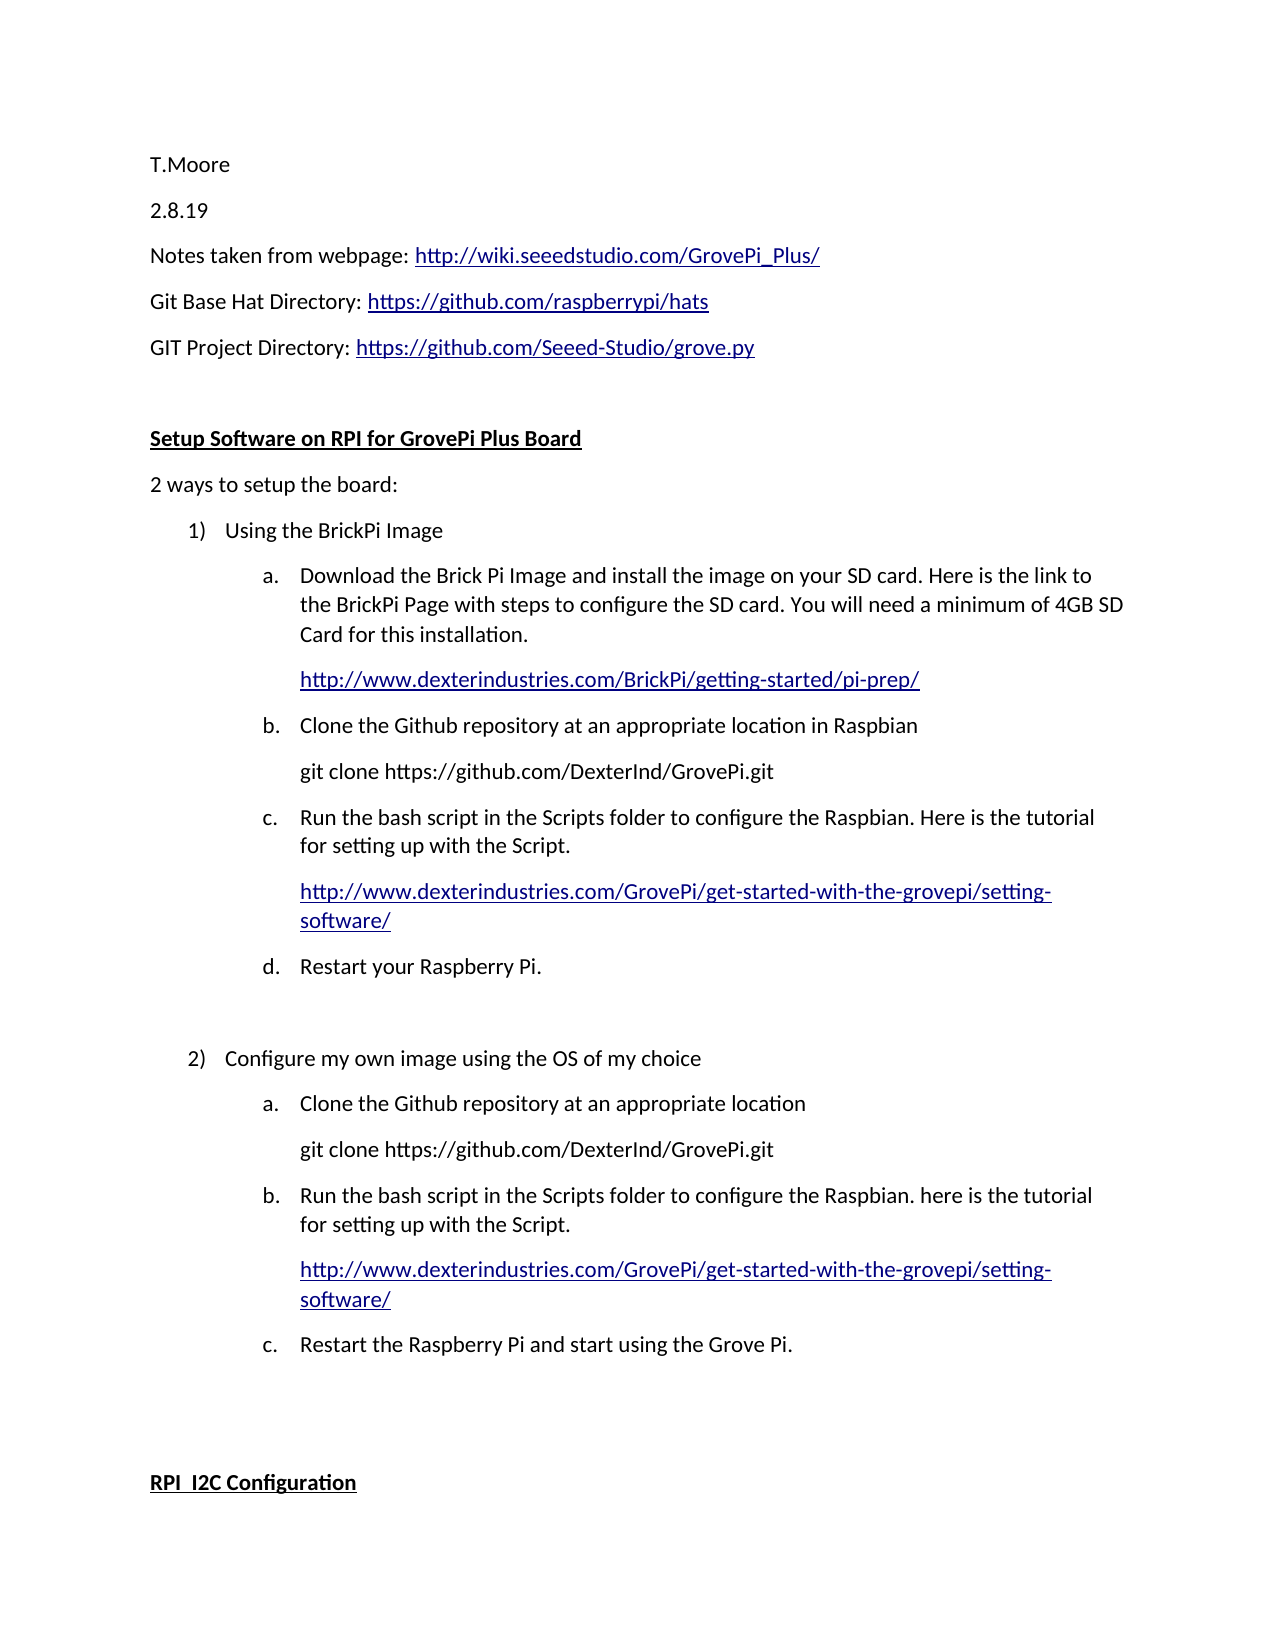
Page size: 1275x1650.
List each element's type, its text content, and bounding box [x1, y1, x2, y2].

list Clone the Github repository at an appropriate location in Raspbian [262, 711, 1125, 739]
list http://www.dexterindustries.com/GrovePi/get-started-with-the-grovepi/setting-software/ [300, 877, 1125, 934]
list http://www.dexterindustries.com/GrovePi/get-started-with-the-grovepi/setting-software/ [300, 1256, 1125, 1313]
list Run the bash script in the Scripts folder to configure the Raspbian. Here is the tutorial for setting up with the Script. [262, 803, 1125, 860]
text Setup Software on RPI for GrovePi Plus Board [150, 424, 1125, 452]
list git clone https://github.com/DexterInd/GrovePi.git [300, 1135, 1125, 1163]
list Configure my own image using the OS of my choice [187, 1044, 1125, 1072]
text RPI I2C Configuration [150, 1468, 1125, 1496]
text Git Base Hat Directory: https://github.com/raspberrypi/hats [150, 287, 1125, 315]
list Download the Brick Pi Image and install the image on your SD card. Here is the link to the BrickPi Page with steps to configure the SD card. You will need a minimum of 4GB SD Card for this installation. [262, 562, 1125, 648]
list http://www.dexterindustries.com/BrickPi/getting-started/pi-prep/ [300, 665, 1125, 693]
list git clone https://github.com/DexterInd/GrovePi.git [300, 757, 1125, 785]
list Using the BrickPi Image [187, 516, 1125, 544]
list Run the bash script in the Scripts folder to configure the Raspbian. here is the tutorial for setting up with the Script. [262, 1181, 1125, 1238]
text Notes taken from webpage: http://wiki.seeedstudio.com/GrovePi_Plus/ [150, 241, 1125, 269]
list Restart your Raspberry Pi. [262, 952, 1125, 980]
list Restart the Raspberry Pi and start using the Grove Pi. [262, 1330, 1125, 1358]
list Clone the Github repository at an appropriate location [262, 1089, 1125, 1117]
text T.Moore [150, 150, 1125, 178]
text GIT Project Directory: https://github.com/Seeed-Studio/grove.py [150, 333, 1125, 361]
text 2.8.19 [150, 196, 1125, 224]
text 2 ways to setup the board: [150, 470, 1125, 498]
